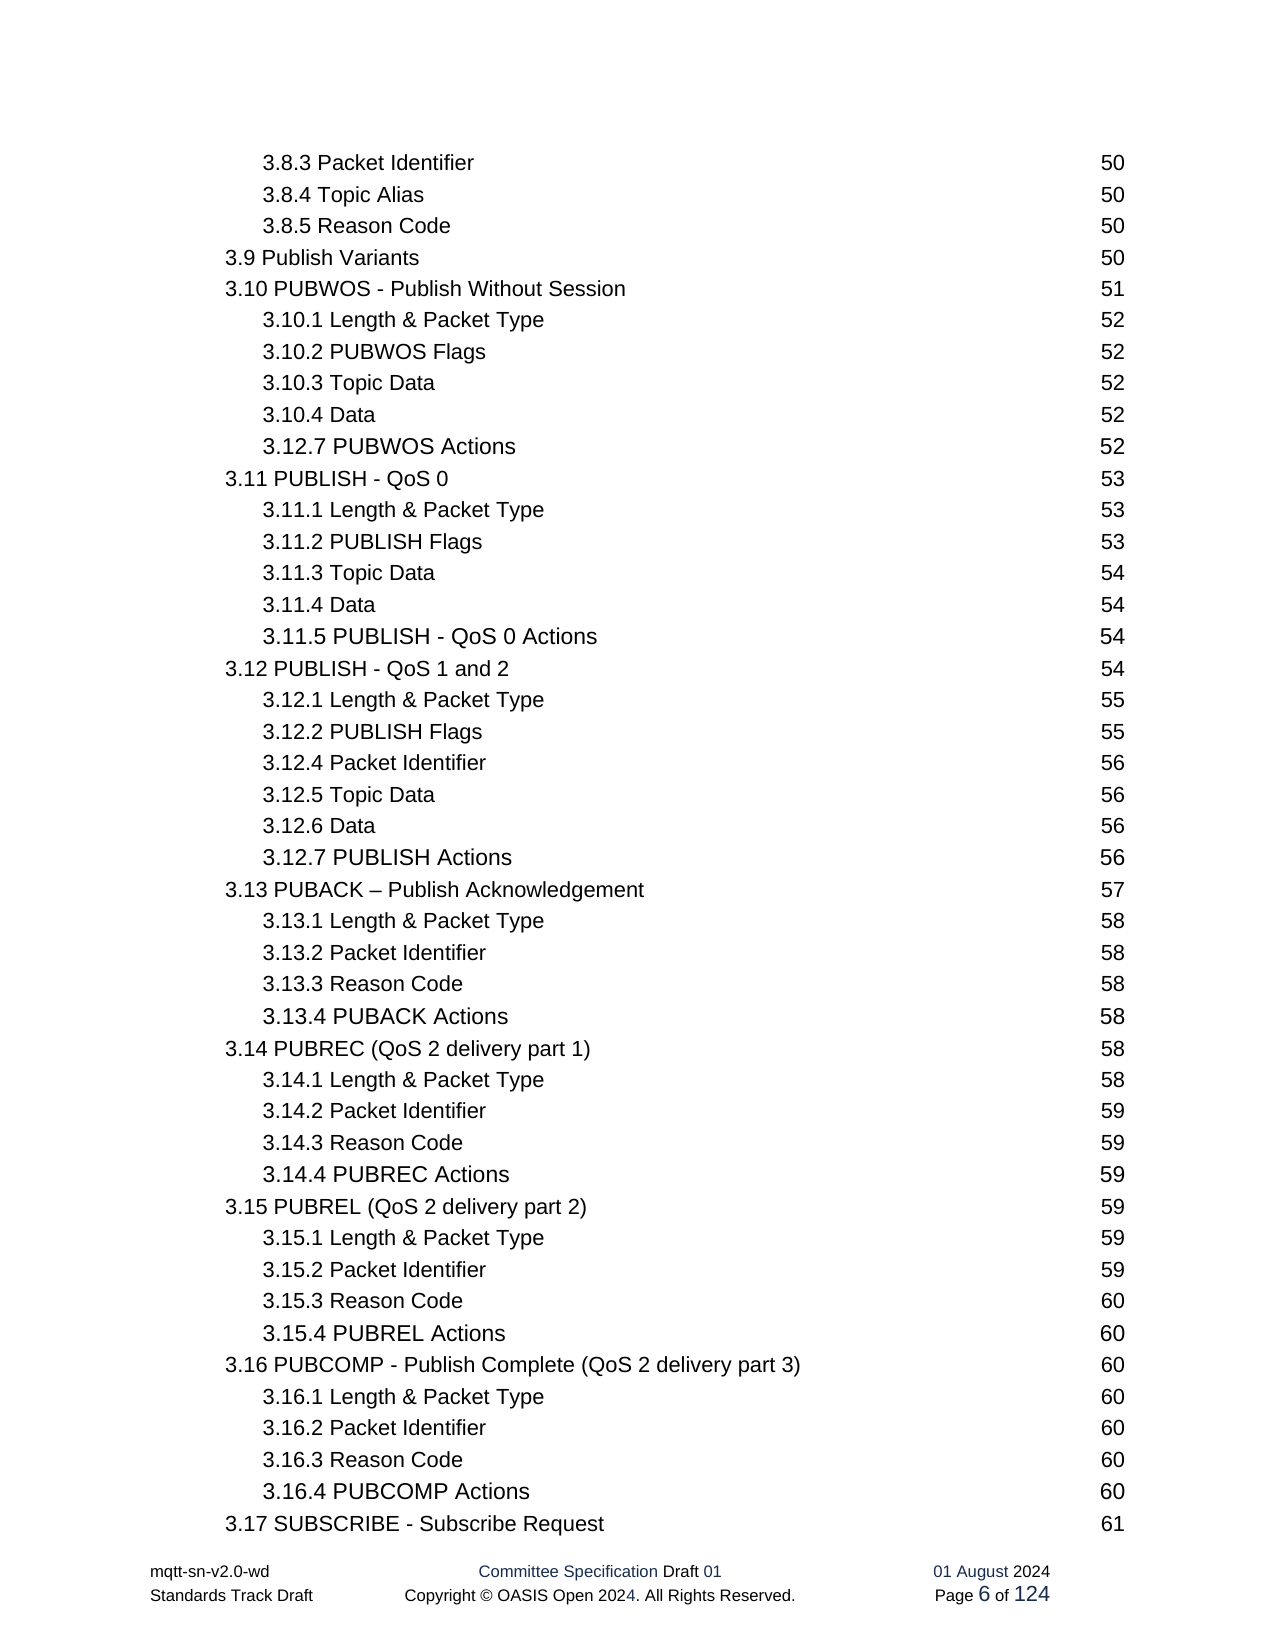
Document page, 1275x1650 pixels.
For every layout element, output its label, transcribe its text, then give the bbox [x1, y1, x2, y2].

text 3.12 PUBLISH - QoS 1 and 2 54 [225, 656, 1125, 681]
text 3.10.1 Length & Packet Type 52 [262, 307, 1125, 332]
text 3.12.1 Length & Packet Type 55 [262, 687, 1125, 712]
text 3.16.4 PUBCOMP Actions 60 [262, 1478, 1125, 1504]
text 3.9 Publish Variants 50 [225, 244, 1125, 269]
text 3.8.4 Topic Alias 50 [262, 181, 1125, 207]
text 3.10.4 Data 52 [262, 402, 1125, 427]
text 3.11 PUBLISH - QoS 0 53 [225, 466, 1125, 491]
text 3.14 PUBREC (QoS 2 delivery part 1) 58 [225, 1035, 1125, 1061]
text 3.11.5 PUBLISH - QoS 0 Actions 54 [262, 623, 1125, 649]
text 3.10.2 PUBWOS Flags 52 [262, 339, 1125, 364]
text 3.15.4 PUBREL Actions 60 [262, 1320, 1125, 1346]
text 3.15.3 Reason Code 60 [262, 1288, 1125, 1313]
text 3.16.2 Packet Identifier 60 [262, 1415, 1125, 1440]
text 3.14.3 Reason Code 59 [262, 1130, 1125, 1155]
text 3.15.2 Packet Identifier 59 [262, 1257, 1125, 1282]
text 3.17 SUBSCRIBE - Subscribe Request 61 [225, 1511, 1125, 1536]
text 3.15.1 Length & Packet Type 59 [262, 1225, 1125, 1251]
text 3.13.4 PUBACK Actions 58 [262, 1003, 1125, 1029]
text 3.10.3 Topic Data 52 [262, 370, 1125, 395]
text 3.13.3 Reason Code 58 [262, 971, 1125, 997]
text 3.13.2 Packet Identifier 58 [262, 940, 1125, 965]
text 3.14.4 PUBREC Actions 59 [262, 1161, 1125, 1188]
text 3.15 PUBREL (QoS 2 delivery part 2) 59 [225, 1194, 1125, 1219]
text 3.12.7 PUBWOS Actions 52 [262, 433, 1125, 459]
text 3.11.3 Topic Data 54 [262, 560, 1125, 585]
text 3.12.6 Data 56 [262, 813, 1125, 838]
text 3.12.7 PUBLISH Actions 56 [262, 844, 1125, 871]
text 3.11.2 PUBLISH Flags 53 [262, 529, 1125, 554]
text 3.16 PUBCOMP - Publish Complete (QoS 2 delivery part 3) 60 [225, 1352, 1125, 1377]
text 3.12.2 PUBLISH Flags 55 [262, 718, 1125, 744]
text 3.12.4 Packet Identifier 56 [262, 750, 1125, 775]
text 3.13.1 Length & Packet Type 58 [262, 908, 1125, 934]
text 3.8.3 Packet Identifier 50 [262, 150, 1125, 175]
text 3.16.1 Length & Packet Type 60 [262, 1384, 1125, 1409]
text 3.16.3 Reason Code 60 [262, 1447, 1125, 1472]
text 3.10 PUBWOS - Publish Without Session 51 [225, 276, 1125, 301]
text 3.13 PUBACK – Publish Acknowledgement 57 [225, 877, 1125, 902]
text 3.11.4 Data 54 [262, 592, 1125, 617]
text 3.8.5 Reason Code 50 [262, 213, 1125, 238]
text 3.14.2 Packet Identifier 59 [262, 1098, 1125, 1123]
text 3.14.1 Length & Packet Type 58 [262, 1067, 1125, 1092]
text 3.12.5 Topic Data 56 [262, 781, 1125, 807]
text 3.11.1 Length & Packet Type 53 [262, 497, 1125, 522]
